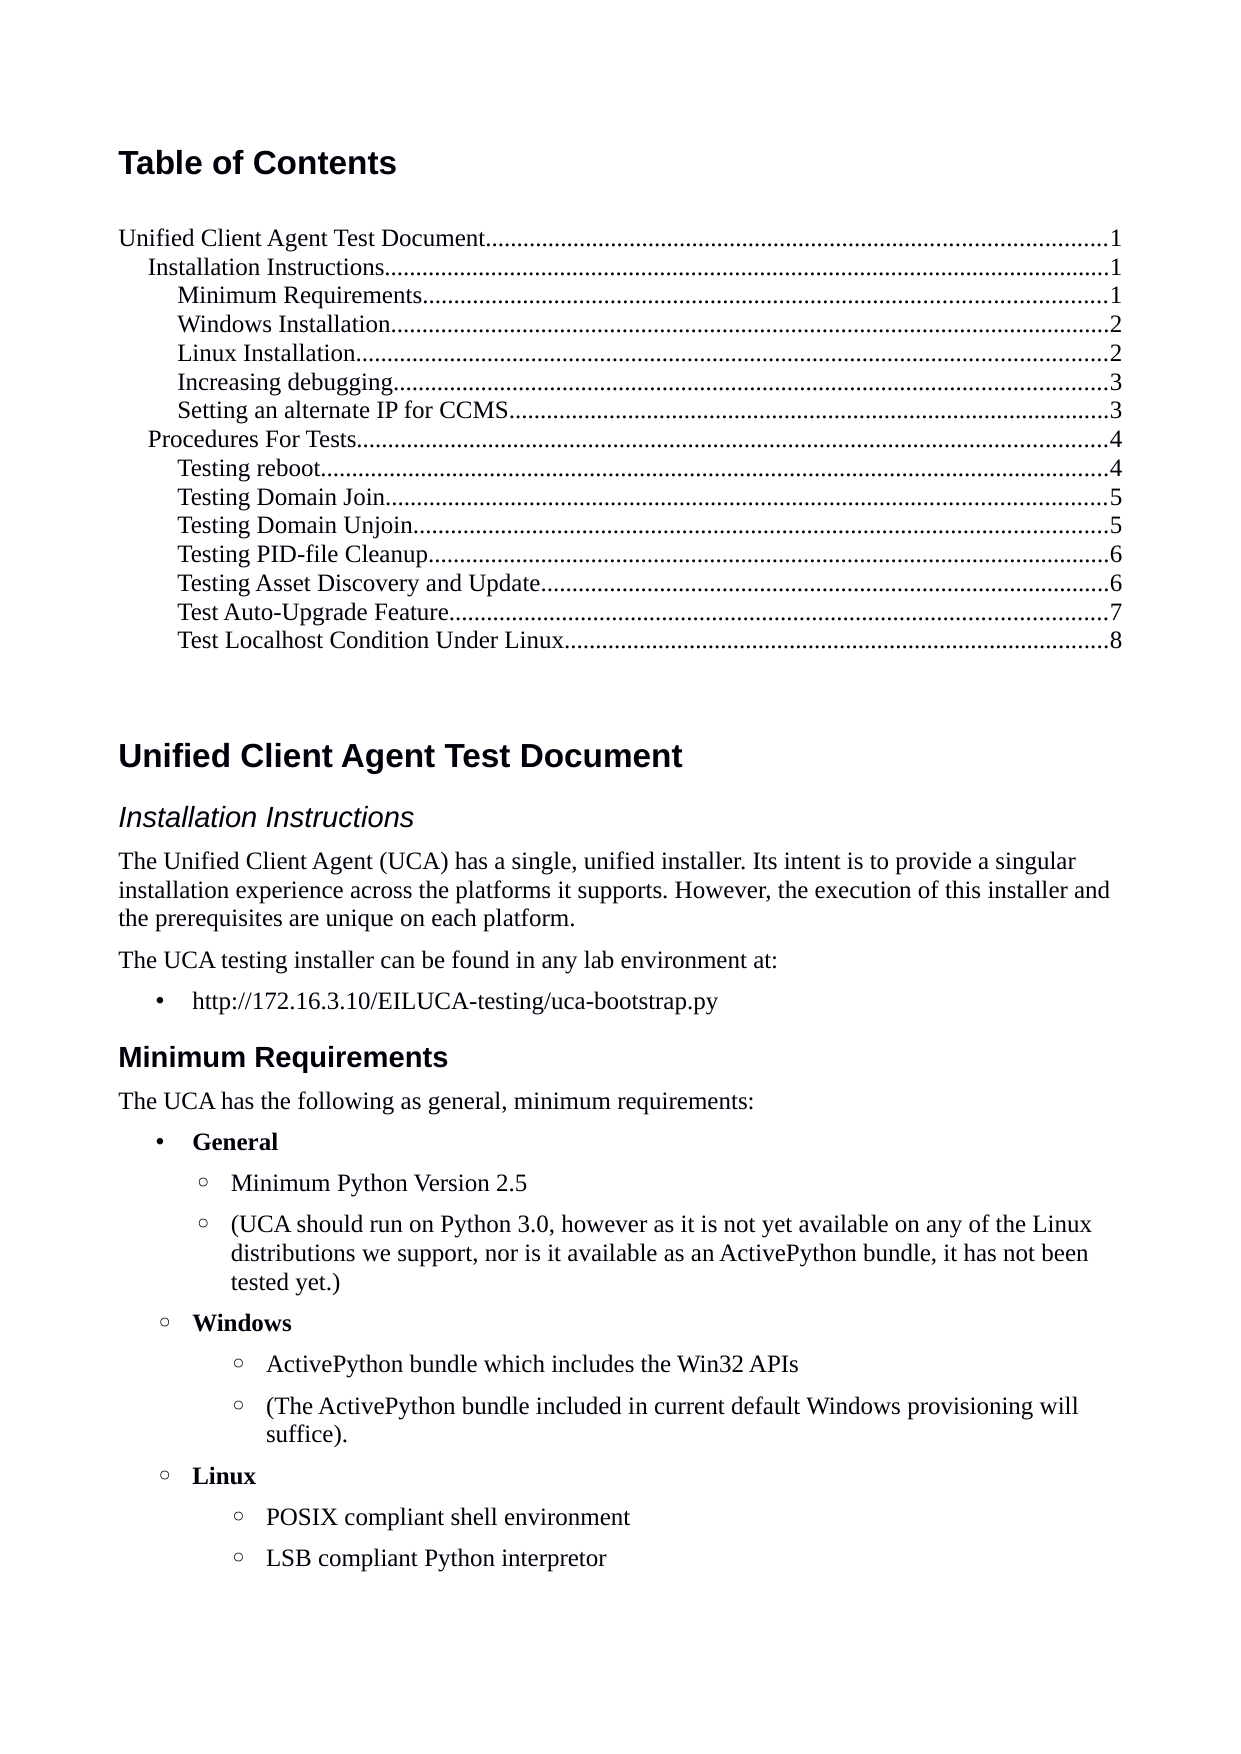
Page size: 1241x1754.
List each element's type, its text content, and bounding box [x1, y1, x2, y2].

text Testing Domain Unjoin 5 [177, 510, 1122, 539]
text Testing PID-file Cleanup 6 [177, 539, 1122, 568]
list Linux [154, 1461, 1122, 1489]
list LSB compliant Python interpretor [228, 1543, 1122, 1572]
subtitle Table of Contents [118, 143, 1122, 182]
text Linux Installation 2 [177, 338, 1122, 367]
text Testing Domain Join 5 [177, 482, 1122, 510]
text Increasing debugging 3 [177, 367, 1122, 395]
list Minimum Python Version 2.5 [193, 1168, 1122, 1197]
subtitle Installation Instructions [118, 800, 1122, 833]
list General [156, 1127, 1122, 1156]
text The UCA testing installer can be found in any lab environment at: [118, 945, 1122, 973]
text Minimum Requirements 1 [177, 280, 1122, 309]
text Testing Asset Discovery and Update 6 [177, 568, 1122, 597]
text The Unified Client Agent (UCA) has a single, unified installer. Its intent is to provide a singular installation experience across the platforms it supports. However, the execution of this installer and the prerequisites are unique on each platform. [118, 846, 1122, 932]
list (UCA should run on Python 3.0, however as it is not yet available on any of the Linux distributions we support, nor is it available as an ActivePython bundle, it has not been tested yet.) [193, 1209, 1122, 1296]
text Installation Instructions 1 [148, 252, 1122, 280]
list Windows [154, 1308, 1122, 1337]
text The UCA has the following as general, minimum requirements: [118, 1086, 1122, 1114]
subtitle Unified Client Agent Test Document [118, 737, 1122, 775]
text Unified Client Agent Test Document 1 [118, 223, 1122, 252]
text Testing reboot 4 [177, 453, 1122, 482]
text Procedures For Tests 4 [148, 424, 1122, 453]
subtitle Minimum Requirements [118, 1040, 1122, 1073]
list POSIX compliant shell environment [228, 1502, 1122, 1531]
text Windows Installation 2 [177, 309, 1122, 338]
text Test Localhost Condition Under Linux 8 [177, 625, 1122, 654]
text Test Auto-Upgrade Feature 7 [177, 597, 1122, 625]
list http://172.16.3.10/EILUCA-testing/uca-bootstrap.py [156, 986, 1122, 1015]
list (The ActivePython bundle included in current default Windows provisioning will suffice). [228, 1391, 1122, 1448]
text Setting an alternate IP for CCMS 3 [177, 395, 1122, 424]
list ActivePython bundle which includes the Win32 APIs [228, 1349, 1122, 1378]
